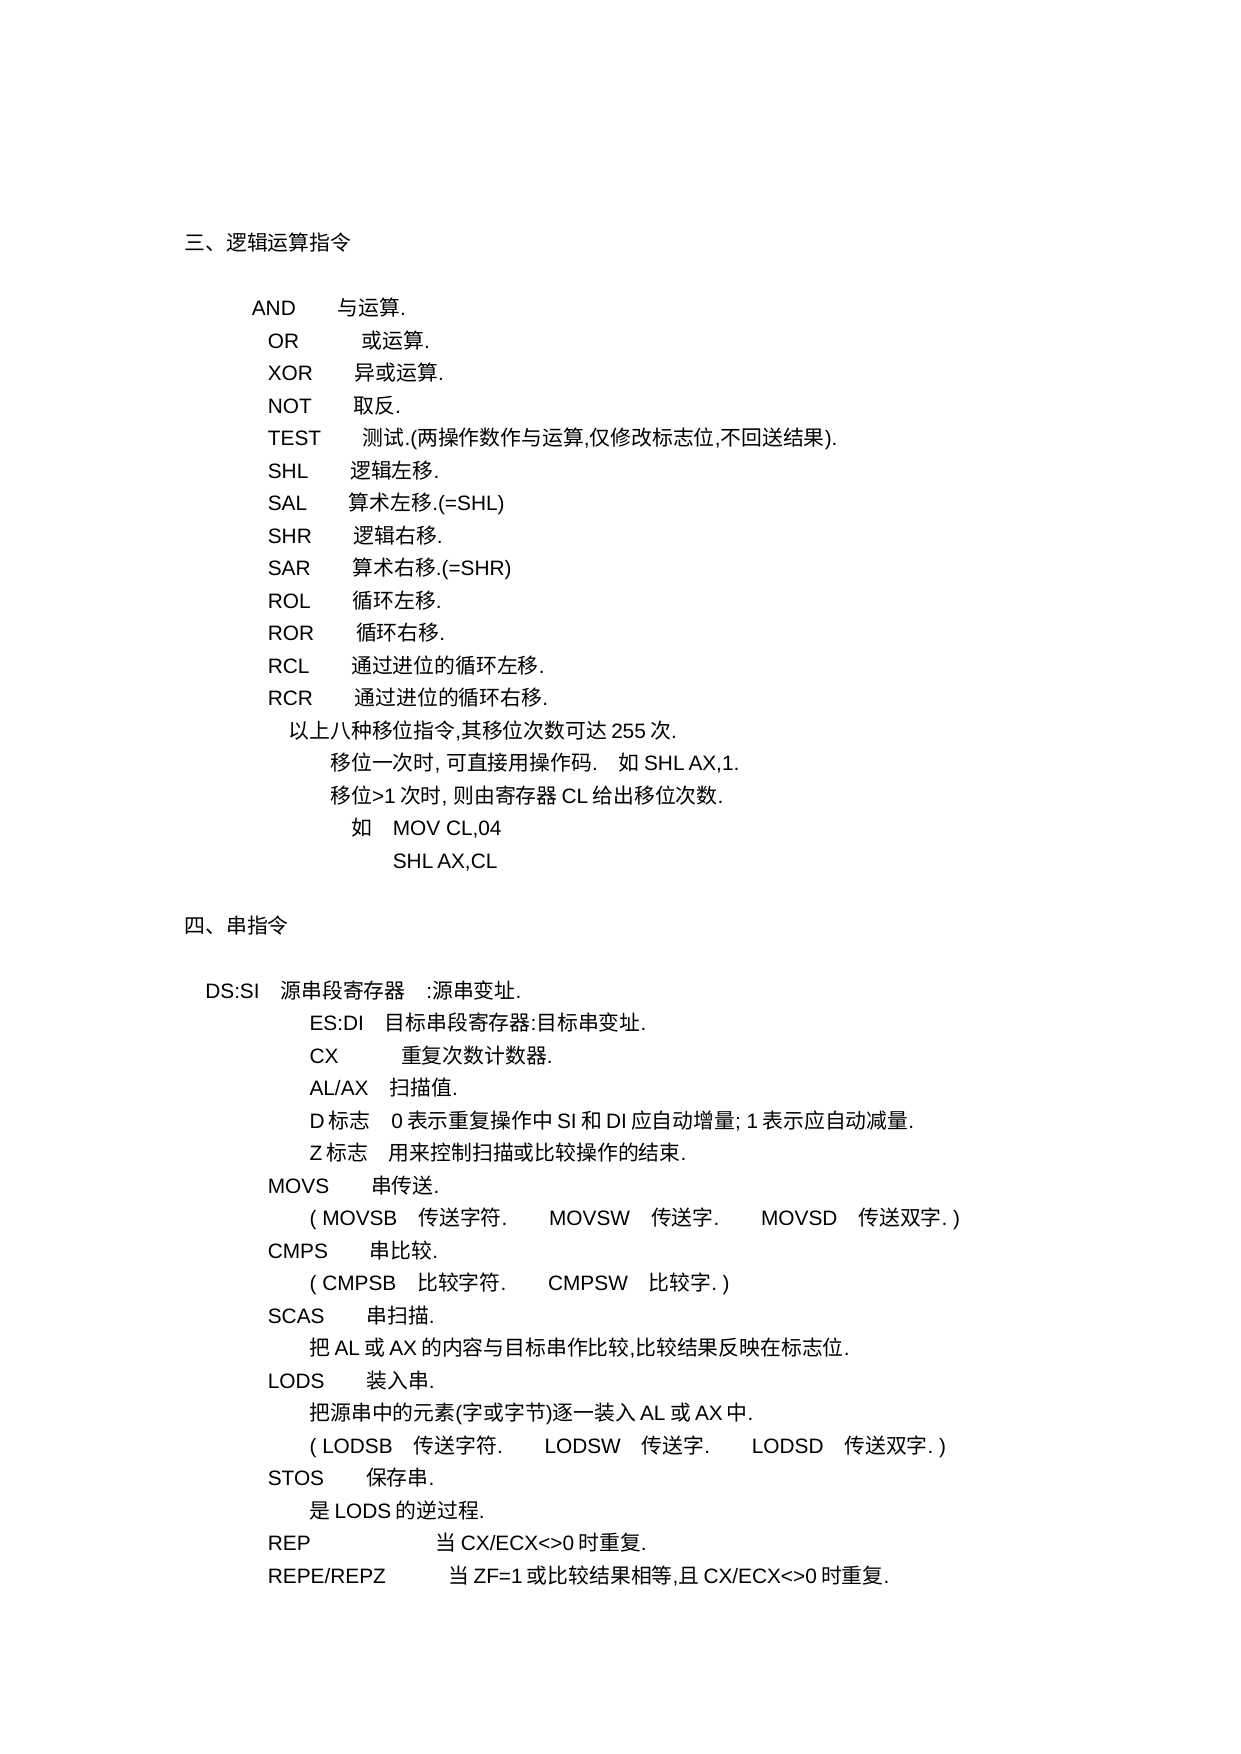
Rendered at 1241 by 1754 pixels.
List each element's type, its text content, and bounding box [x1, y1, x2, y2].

table_header 三、逻辑运算指令 AND 与运算. OR 或运算. XOR 异或运算. NOT 取反. TEST 测试.(两操作数作与运算,仅修改标志位,不回送结果). SHL 逻辑左移. SAL 算术左移.(=SHL) SHR 逻辑右移. SAR 算术右移.(=SHR) ROL 循环左移. ROR 循环右移. RCL 通过进位的循环左移. RCR 通过进位的循环右移. 以上八种移位指令,其移位次数可达255次. 移位一次时, 可直接用操作码. 如 SHL AX,1. 移位>1次时, 则由寄存器CL给出移位次数. 如 MOV CL,04 SHL AX,CL 四、串指令 DS:SI 源串段寄存器 :源串变址. ES:DI 目标串段寄存器:目标串变址. CX 重复次数计数器. AL/AX 扫描值. D标志 0表示重复操作中SI和DI应自动增量; 1表示应自动减量. Z标志 用来控制扫描或比较操作的结束. MOVS 串传送. ( MOVSB 传送字符. MOVSW 传送字. MOVSD 传送双字. ) CMPS 串比较. ( CMPSB 比较字符. CMPSW 比较字. ) SCAS 串扫描. 把AL或AX的内容与目标串作比较,比较结果反映在标志位. LODS 装入串. 把源串中的元素(字或字节)逐一装入AL或AX中. ( LODSB 传送字符. LODSW 传送字. LODSD 传送双字. ) STOS 保存串. 是LODS的逆过程. REP 当CX/ECX<>0时重复. REPE/REPZ 当ZF=1或比较结果相等,且CX/ECX<>0时重复. [183, 162, 1057, 1592]
